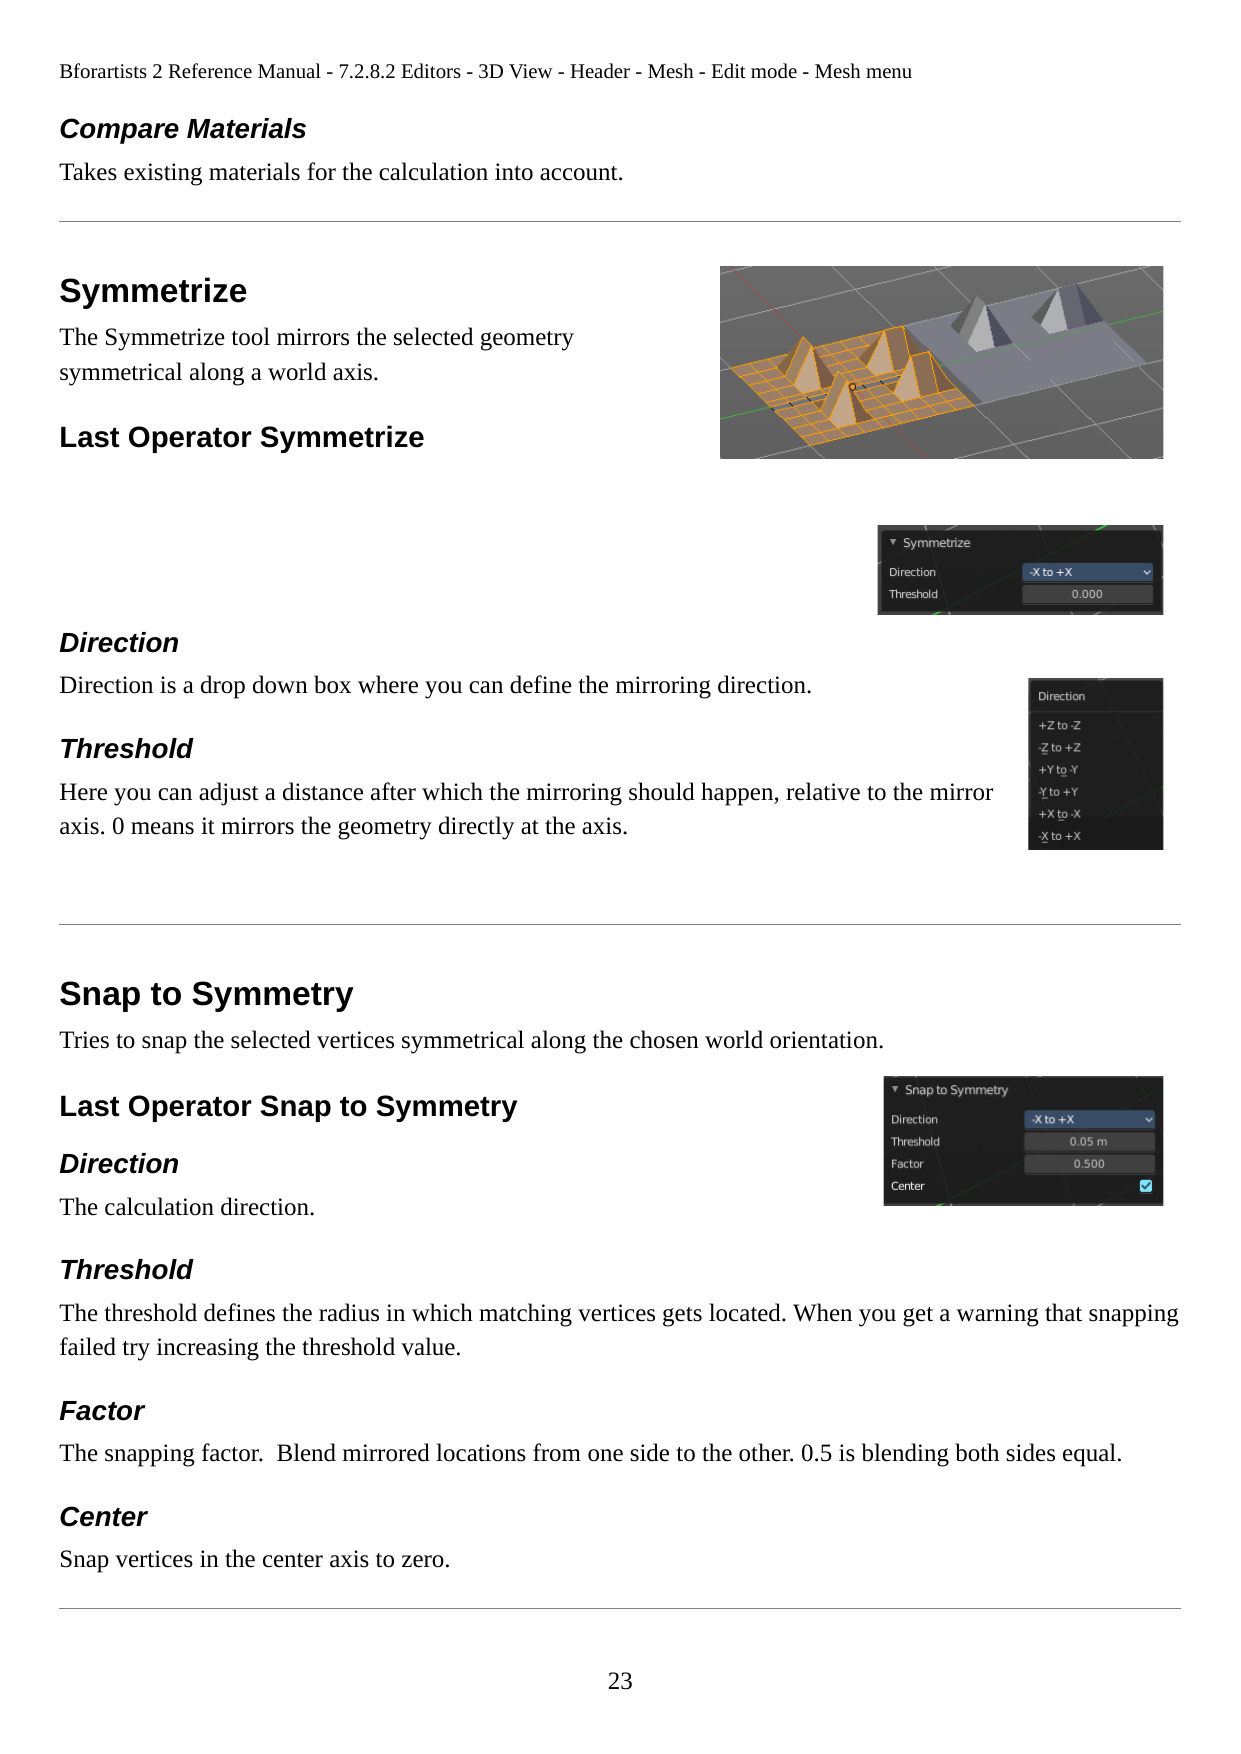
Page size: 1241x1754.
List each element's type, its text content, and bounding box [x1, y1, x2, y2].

subtitle Symmetrize [59, 271, 720, 310]
text The Symmetrize tool mirrors the selected geometry symmetrical along a world axis. [59, 322, 720, 385]
text The threshold defines the radius in which matching vertices gets located. When you get a warning that snapping failed try increasing the threshold value. [59, 1298, 1181, 1361]
text Direction is a drop down box where you can define the mirroring direction. [59, 671, 1181, 699]
subtitle [1164, 732, 1181, 764]
subtitle Compare Materials [59, 113, 1181, 144]
subtitle Snap to Symmetry [59, 974, 1181, 1013]
subtitle Last Operator Symmetrize [59, 420, 720, 454]
subtitle [1164, 1148, 1181, 1179]
text Snap vertices in the center axis to zero. [59, 1544, 1181, 1573]
picture [877, 525, 1164, 615]
subtitle Threshold [59, 732, 1028, 764]
subtitle Threshold [59, 1254, 1181, 1286]
picture [883, 1076, 1164, 1206]
text The calculation direction. [59, 1192, 1181, 1221]
subtitle Center [59, 1500, 1181, 1532]
text Here you can adjust a distance after which the mirroring should happen, relative to the mirror axis. 0 means it mirrors the geometry directly at the axis. [59, 777, 1028, 840]
subtitle Factor [59, 1394, 1181, 1426]
subtitle [1164, 271, 1181, 310]
picture [720, 266, 1164, 459]
subtitle Direction [59, 626, 1181, 658]
text The snapping factor. Blend mirrored locations from one side to the other. 0.5 is blending both sides equal. [59, 1438, 1181, 1467]
subtitle Last Operator Snap to Symmetry [59, 1089, 883, 1123]
subtitle [1164, 420, 1181, 454]
text Takes existing materials for the calculation into account. [59, 157, 1181, 186]
subtitle Direction [59, 1148, 883, 1179]
text Tries to snap the selected vertices symmetrical along the chosen world orientation. [59, 1025, 1181, 1054]
picture [1028, 678, 1164, 850]
